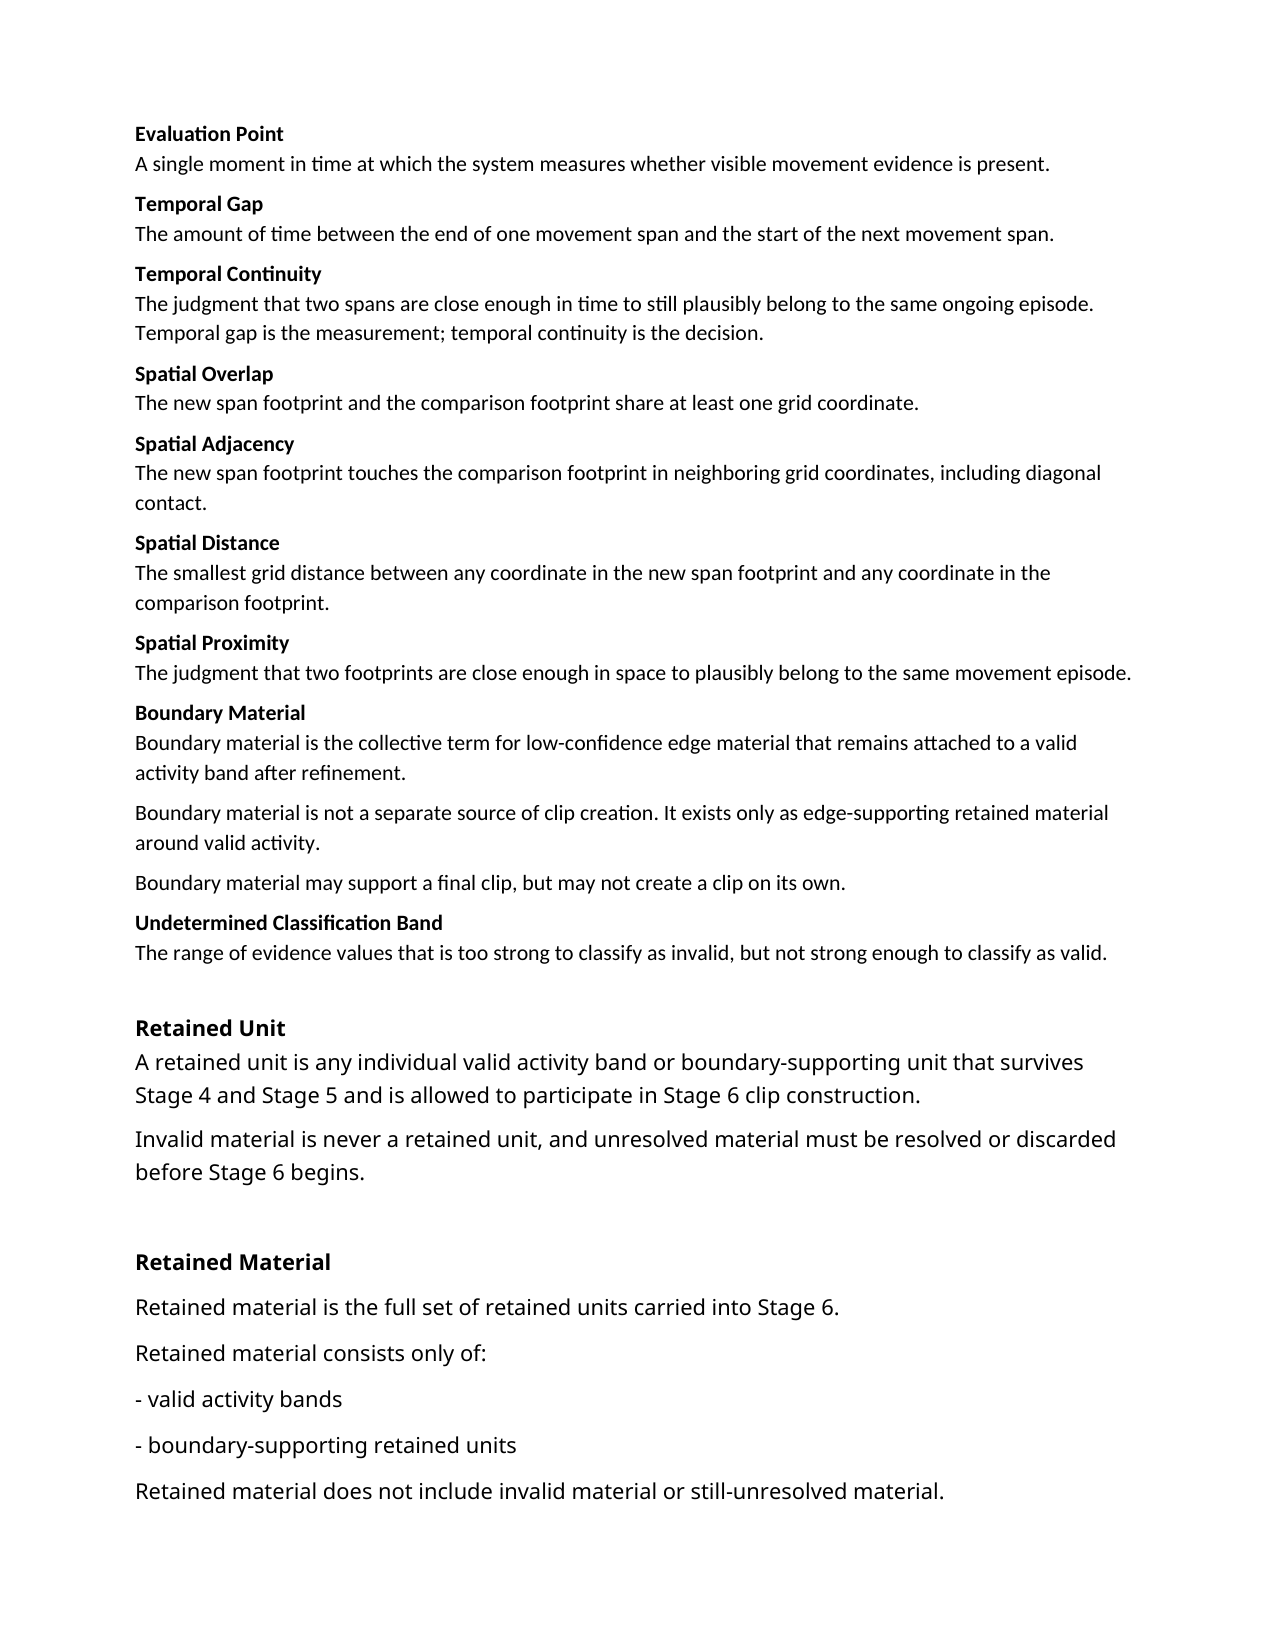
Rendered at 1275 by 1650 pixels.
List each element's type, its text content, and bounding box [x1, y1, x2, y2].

text Retained material does not include invalid material or still-unresolved material. [135, 1476, 1140, 1505]
text - valid activity bands [135, 1384, 1140, 1414]
text Retained Material [135, 1246, 1140, 1276]
text Temporal Continuity The judgment that two spans are close enough in time to still plausibly belong to the same ongoing episode. Temporal gap is the measurement; temporal continuity is the decision. [135, 260, 1140, 346]
text Retained Unit A retained unit is any individual valid activity band or boundary-supporting unit that survives Stage 4 and Stage 5 and is allowed to participate in Stage 6 clip construction. [135, 1013, 1140, 1109]
text Boundary material is not a separate source of clip creation. It exists only as edge-supporting retained material around valid activity. [135, 799, 1140, 856]
text Boundary Material Boundary material is the collective term for low-confidence edge material that remains attached to a valid activity band after refinement. [135, 699, 1140, 786]
text Spatial Overlap The new span footprint and the comparison footprint share at least one grid coordinate. [135, 360, 1140, 416]
text - boundary-supporting retained units [135, 1430, 1140, 1459]
text Boundary material may support a final clip, but may not create a clip on its own. [135, 869, 1140, 896]
text Invalid material is never a retained unit, and unresolved material must be resolved or discarded before Stage 6 begins. [135, 1123, 1140, 1187]
text Spatial Distance The smallest grid distance between any coordinate in the new span footprint and any coordinate in the comparison footprint. [135, 529, 1140, 616]
text Temporal Gap The amount of time between the end of one movement span and the start of the next movement span. [135, 190, 1140, 246]
text Spatial Proximity The judgment that two footprints are close enough in space to plausibly belong to the same movement episode. [135, 629, 1140, 686]
text Spatial Adjacency The new span footprint touches the comparison footprint in neighboring grid coordinates, including diagonal contact. [135, 430, 1140, 516]
text Evaluation Point A single moment in time at which the system measures whether visible movement evidence is present. [135, 120, 1140, 176]
text Retained material is the full set of retained units carried into Stage 6. [135, 1292, 1140, 1322]
text Retained material consists only of: [135, 1338, 1140, 1368]
text Undetermined Classification Band The range of evidence values that is too strong to classify as invalid, but not strong enough to classify as valid. [135, 909, 1140, 999]
